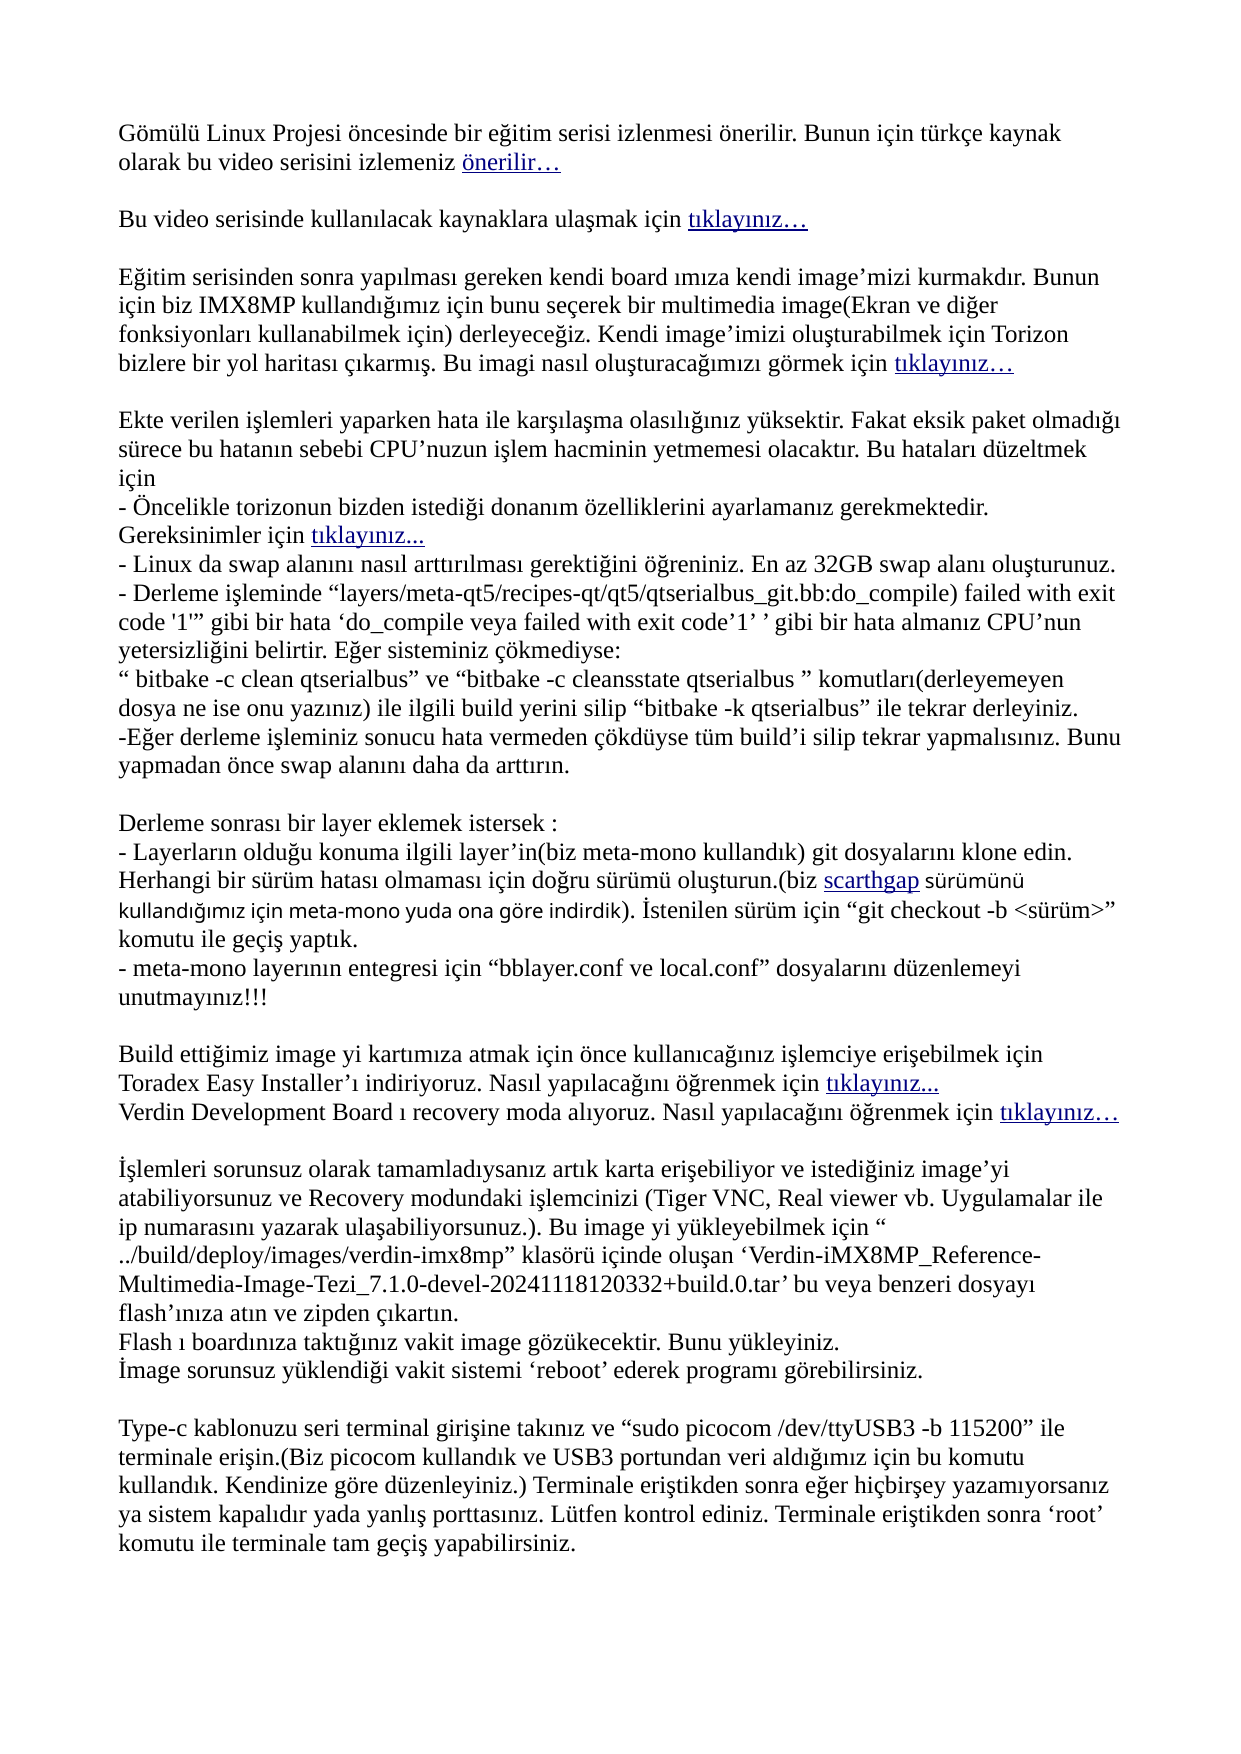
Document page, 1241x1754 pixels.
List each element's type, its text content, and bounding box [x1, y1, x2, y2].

text - Linux da swap alanını nasıl arttırılması gerektiğini öğreniniz. En az 32GB swap alanı oluşturunuz. [118, 549, 1122, 578]
text - Öncelikle torizonun bizden istediği donanım özelliklerini ayarlamanız gerekmektedir. Gereksinimler için tıklayınız... [118, 492, 1122, 549]
text Gömülü Linux Projesi öncesinde bir eğitim serisi izlenmesi önerilir. Bunun için türkçe kaynak olarak bu video serisini izlemeniz önerilir… [118, 118, 1122, 176]
text Bu video serisinde kullanılacak kaynaklara ulaşmak için tıklayınız… [118, 204, 1122, 233]
text “ bitbake -c clean qtserialbus” ve “bitbake -c cleansstate qtserialbus ” komutları(derleyemeyen dosya ne ise onu yazınız) ile ilgili build yerini silip “bitbake -k qtserialbus” ile tekrar derleyiniz. [118, 664, 1122, 722]
text Type-c kablonuzu seri terminal girişine takınız ve “sudo picocom /dev/ttyUSB3 -b 115200” ile terminale erişin.(Biz picocom kullandık ve USB3 portundan veri aldığımız için bu komutu kullandık. Kendinize göre düzenleyiniz.) Terminale eriştikden sonra eğer hiçbirşey yazamıyorsanız ya sistem kapalıdır yada yanlış porttasınız. Lütfen kontrol ediniz. Terminale eriştikden sonra ‘root’ komutu ile terminale tam geçiş yapabilirsiniz. [118, 1413, 1122, 1557]
text Verdin Development Board ı recovery moda alıyoruz. Nasıl yapılacağını öğrenmek için tıklayınız… [118, 1097, 1122, 1125]
text - Derleme işleminde “layers/meta-qt5/recipes-qt/qt5/qtserialbus_git.bb:do_compile) failed with exit code '1'” gibi bir hata ‘do_compile veya failed with exit code’1’ ’ gibi bir hata almanız CPU’nun yetersizliğini belirtir. Eğer sisteminiz çökmediyse: [118, 578, 1122, 664]
text İşlemleri sorunsuz olarak tamamladıysanız artık karta erişebiliyor ve istediğiniz image’yi atabiliyorsunuz ve Recovery modundaki işlemcinizi (Tiger VNC, Real viewer vb. Uygulamalar ile ip numarasını yazarak ulaşabiliyorsunuz.). Bu image yi yükleyebilmek için “ ../build/deploy/images/verdin-imx8mp” klasörü içinde oluşan ‘Verdin-iMX8MP_Reference-Multimedia-Image-Tezi_7.1.0-devel-20241118120332+build.0.tar’ bu veya benzeri dosyayı flash’ınıza atın ve zipden çıkartın. [118, 1154, 1122, 1327]
text Derleme sonrası bir layer eklemek istersek : [118, 808, 1122, 837]
text -Eğer derleme işleminiz sonucu hata vermeden çökdüyse tüm build’i silip tekrar yapmalısınız. Bunu yapmadan önce swap alanını daha da arttırın. [118, 722, 1122, 779]
text Ekte verilen işlemleri yaparken hata ile karşılaşma olasılığınız yüksektir. Fakat eksik paket olmadığı sürece bu hatanın sebebi CPU’nuzun işlem hacminin yetmemesi olacaktır. Bu hataları düzeltmek için [118, 406, 1122, 492]
text Build ettiğimiz image yi kartımıza atmak için önce kullanıcağınız işlemciye erişebilmek için Toradex Easy Installer’ı indiriyoruz. Nasıl yapılacağını öğrenmek için tıklayınız... [118, 1039, 1122, 1097]
text İmage sorunsuz yüklendiği vakit sistemi ‘reboot’ ederek programı görebilirsiniz. [118, 1355, 1122, 1384]
text Eğitim serisinden sonra yapılması gereken kendi board ımıza kendi image’mizi kurmakdır. Bunun için biz IMX8MP kullandığımız için bunu seçerek bir multimedia image(Ekran ve diğer fonksiyonları kullanabilmek için) derleyeceğiz. Kendi image’imizi oluşturabilmek için Torizon bizlere bir yol haritası çıkarmış. Bu imagi nasıl oluşturacağımızı görmek için tıklayınız… [118, 262, 1122, 377]
text Flash ı boardınıza taktığınız vakit image gözükecektir. Bunu yükleyiniz. [118, 1327, 1122, 1355]
text - meta-mono layerının entegresi için “bblayer.conf ve local.conf” dosyalarını düzenlemeyi unutmayınız!!! [118, 953, 1122, 1010]
text - Layerların olduğu konuma ilgili layer’in(biz meta-mono kullandık) git dosyalarını klone edin. Herhangi bir sürüm hatası olmaması için doğru sürümü oluşturun.(biz scarthgap sürümünü kullandığımız için meta-mono yuda ona göre indirdik). İstenilen sürüm için “git checkout -b <sürüm>” komutu ile geçiş yaptık. [118, 837, 1122, 953]
